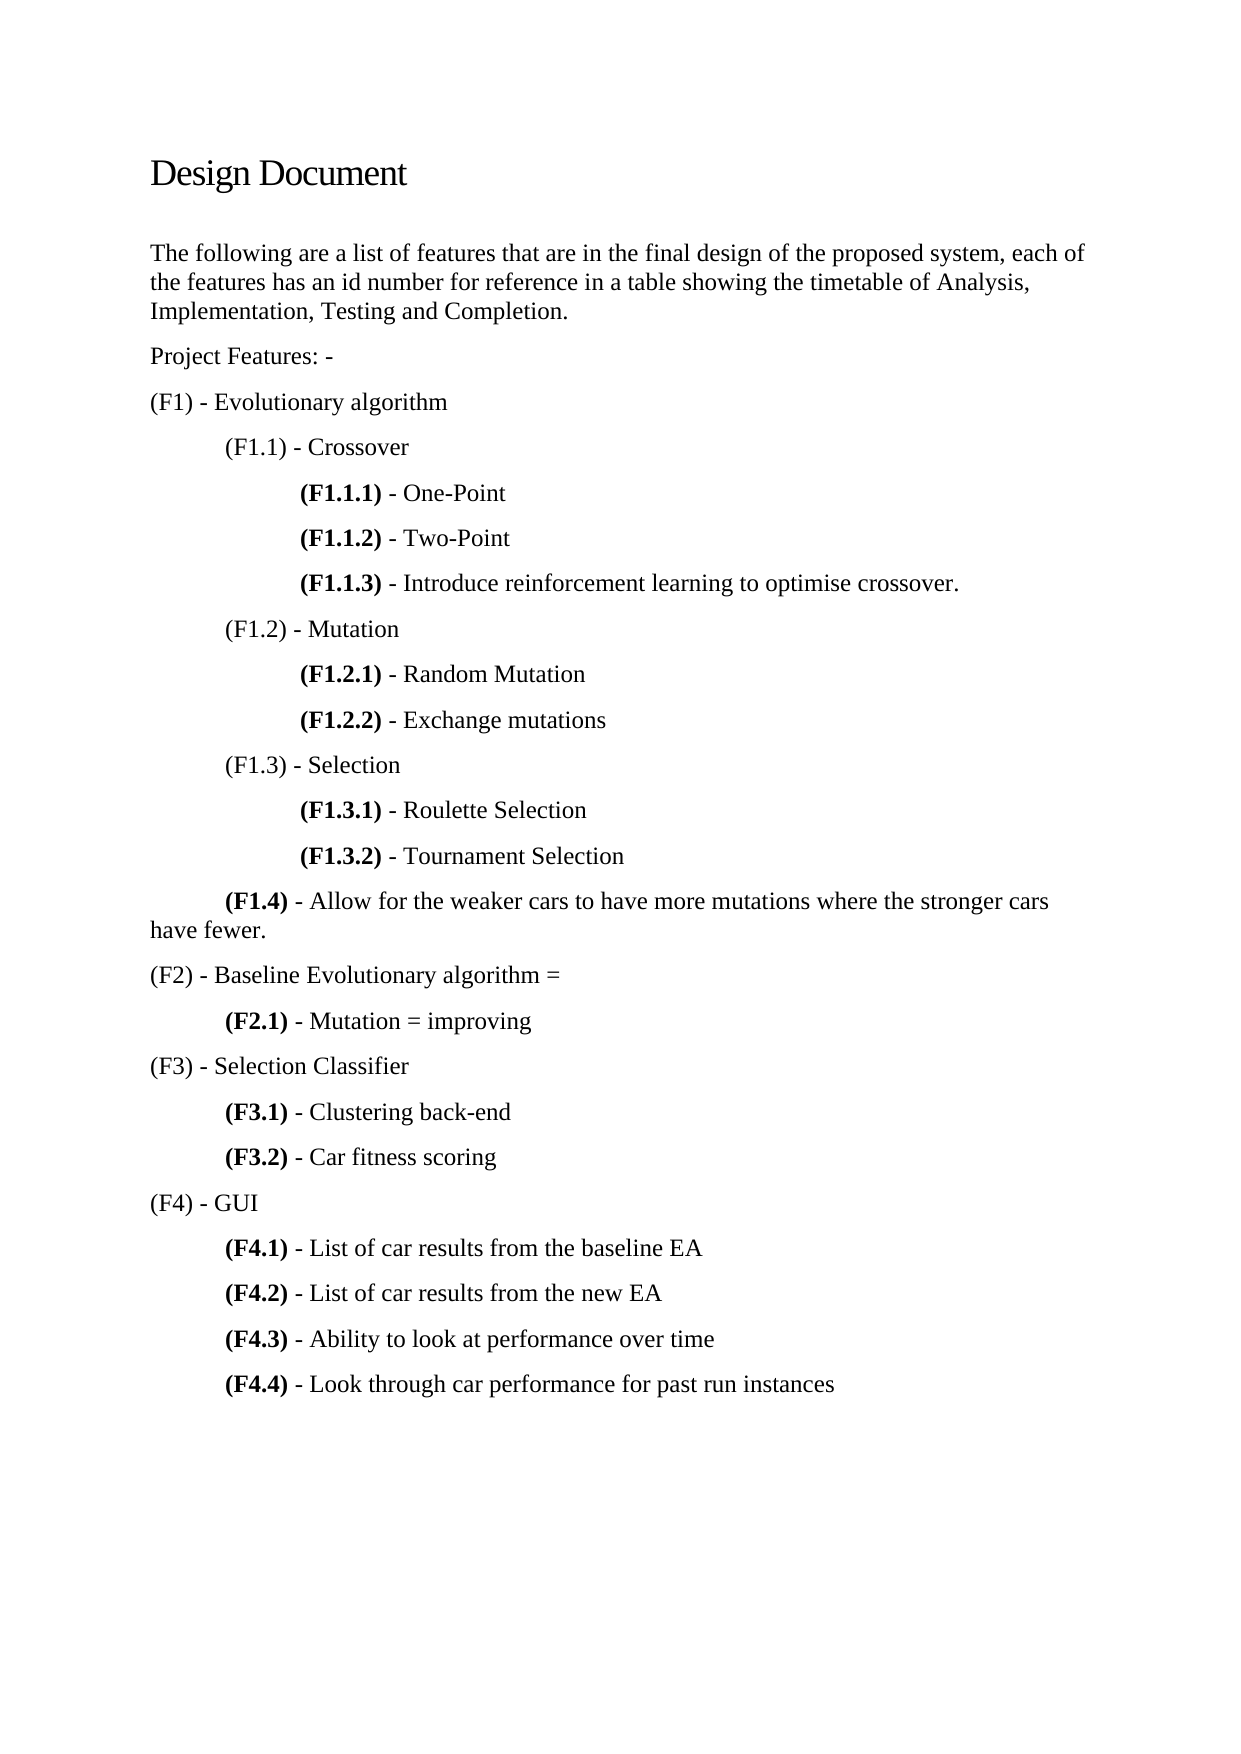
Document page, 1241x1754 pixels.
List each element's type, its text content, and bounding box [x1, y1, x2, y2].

text (F4) - GUI [150, 1188, 1090, 1216]
text (F2.1) - Mutation = improving [150, 1006, 1090, 1035]
text (F1.2.2) - Exchange mutations [150, 705, 1090, 733]
text Project Features: - [150, 341, 1090, 370]
text (F1.2.1) - Random Mutation [225, 659, 1090, 688]
text (F1.3) - Selection [150, 750, 1090, 779]
text (F1) - Evolutionary algorithm [150, 387, 1090, 416]
text (F1.1.3) - Introduce reinforcement learning to optimise crossover. [150, 568, 1090, 597]
text (F3.2) - Car fitness scoring [150, 1142, 1090, 1171]
text The following are a list of features that are in the final design of the proposed system, each of the features has an id number for reference in a table showing the timetable of Analysis, Implementation, Testing and Completion. [150, 238, 1090, 325]
text (F1.3.1) - Roulette Selection [150, 796, 1090, 824]
text (F4.2) - List of car results from the new EA [150, 1278, 1090, 1307]
text (F1.1.2) - Two-Point [150, 523, 1090, 552]
title Design Document [150, 150, 1090, 193]
text (F1.1.1) - One-Point [150, 478, 1090, 506]
text (F1.4) - Allow for the weaker cars to have more mutations where the stronger cars have fewer. [150, 886, 1090, 944]
text (F2) - Baseline Evolutionary algorithm = [150, 961, 1090, 989]
text (F1.1) - Crossover [150, 432, 1090, 461]
text (F1.2) - Mutation [150, 614, 1090, 643]
text (F3) - Selection Classifier [150, 1051, 1090, 1080]
text (F4.1) - List of car results from the baseline EA [150, 1233, 1090, 1262]
text (F3.1) - Clustering back-end [150, 1097, 1090, 1126]
text (F4.4) - Look through car performance for past run instances [150, 1369, 1090, 1398]
text (F4.3) - Ability to look at performance over time [150, 1324, 1090, 1353]
text (F1.3.2) - Tournament Selection [150, 841, 1090, 870]
